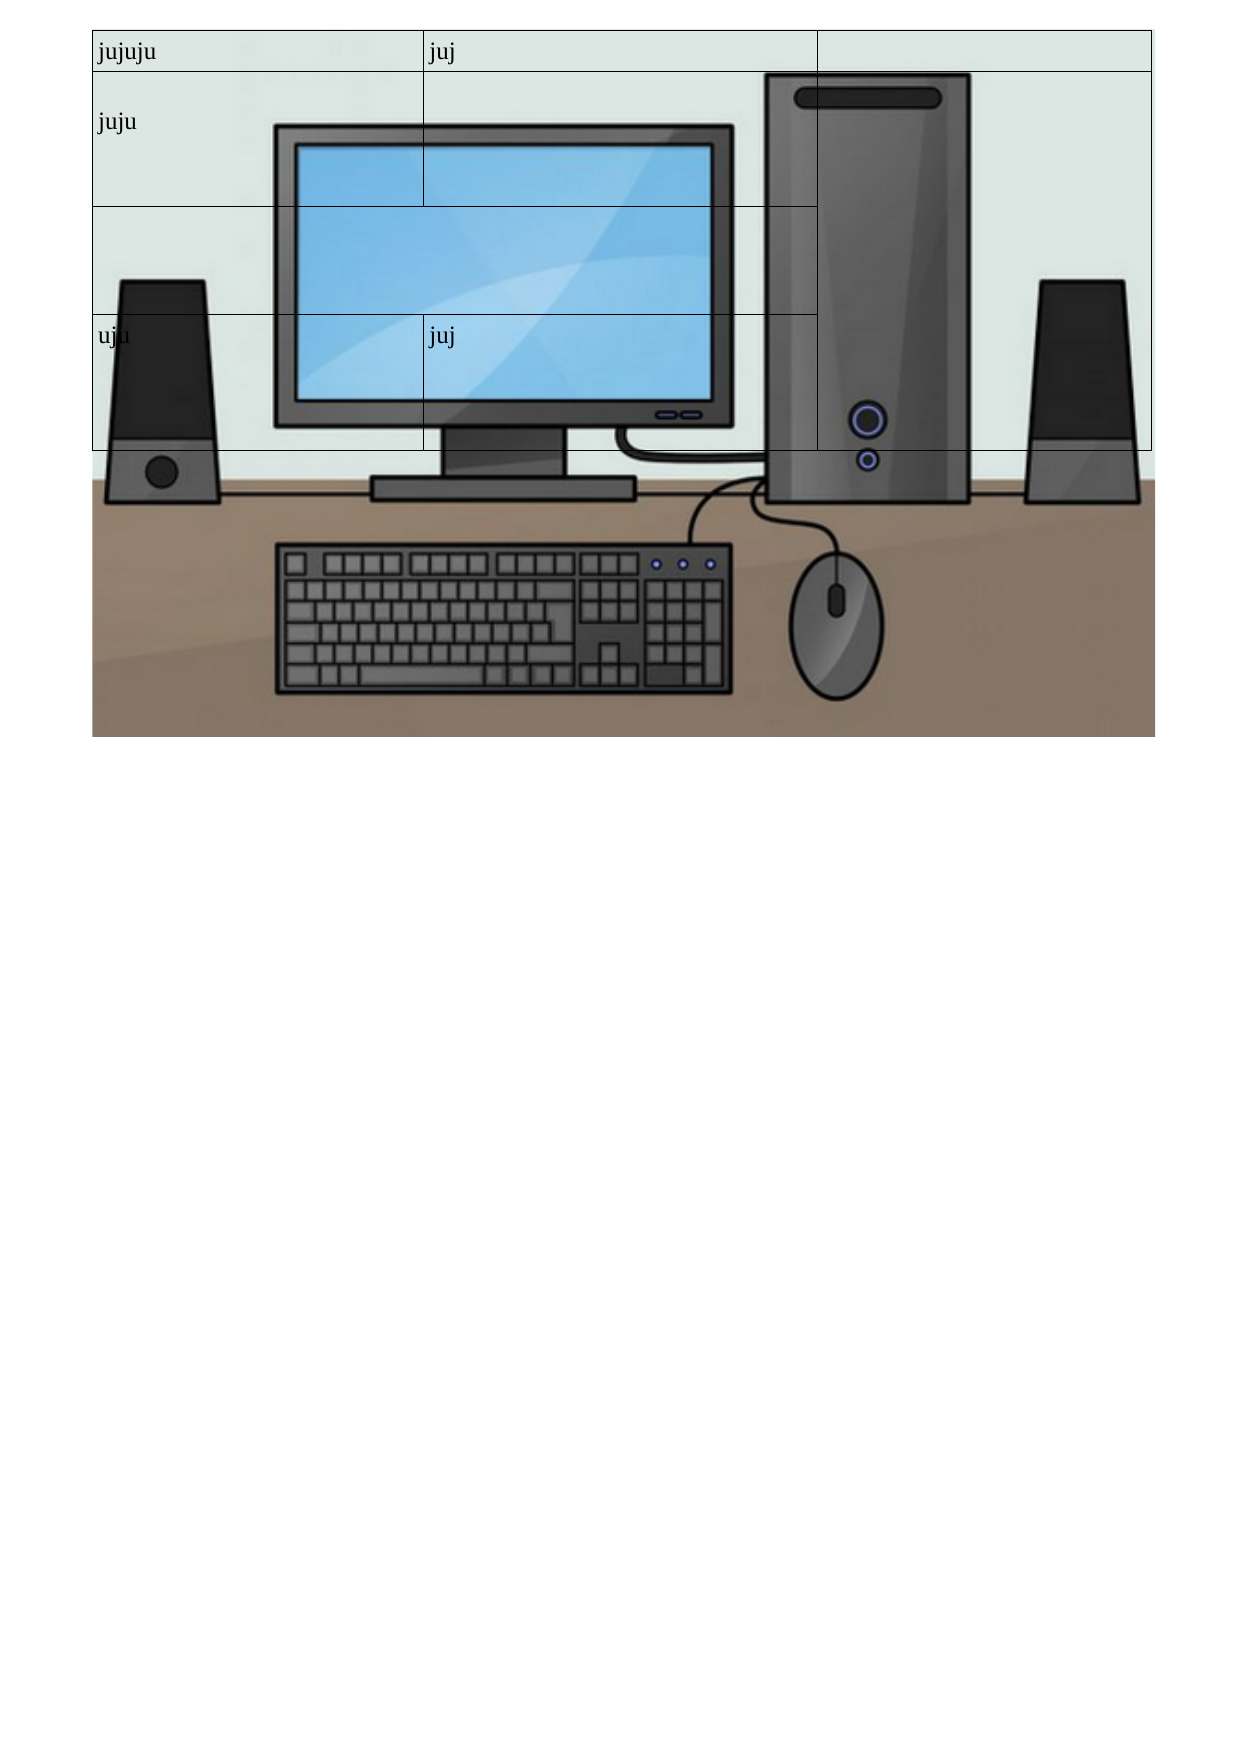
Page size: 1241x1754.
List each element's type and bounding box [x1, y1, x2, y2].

picture [93, 315, 423, 450]
picture [93, 31, 423, 71]
picture [818, 31, 1151, 71]
picture [424, 315, 817, 450]
picture [818, 72, 1151, 450]
picture [93, 72, 423, 206]
picture [92, 29, 1156, 737]
picture [424, 72, 817, 206]
picture [424, 31, 817, 71]
picture [93, 207, 817, 314]
